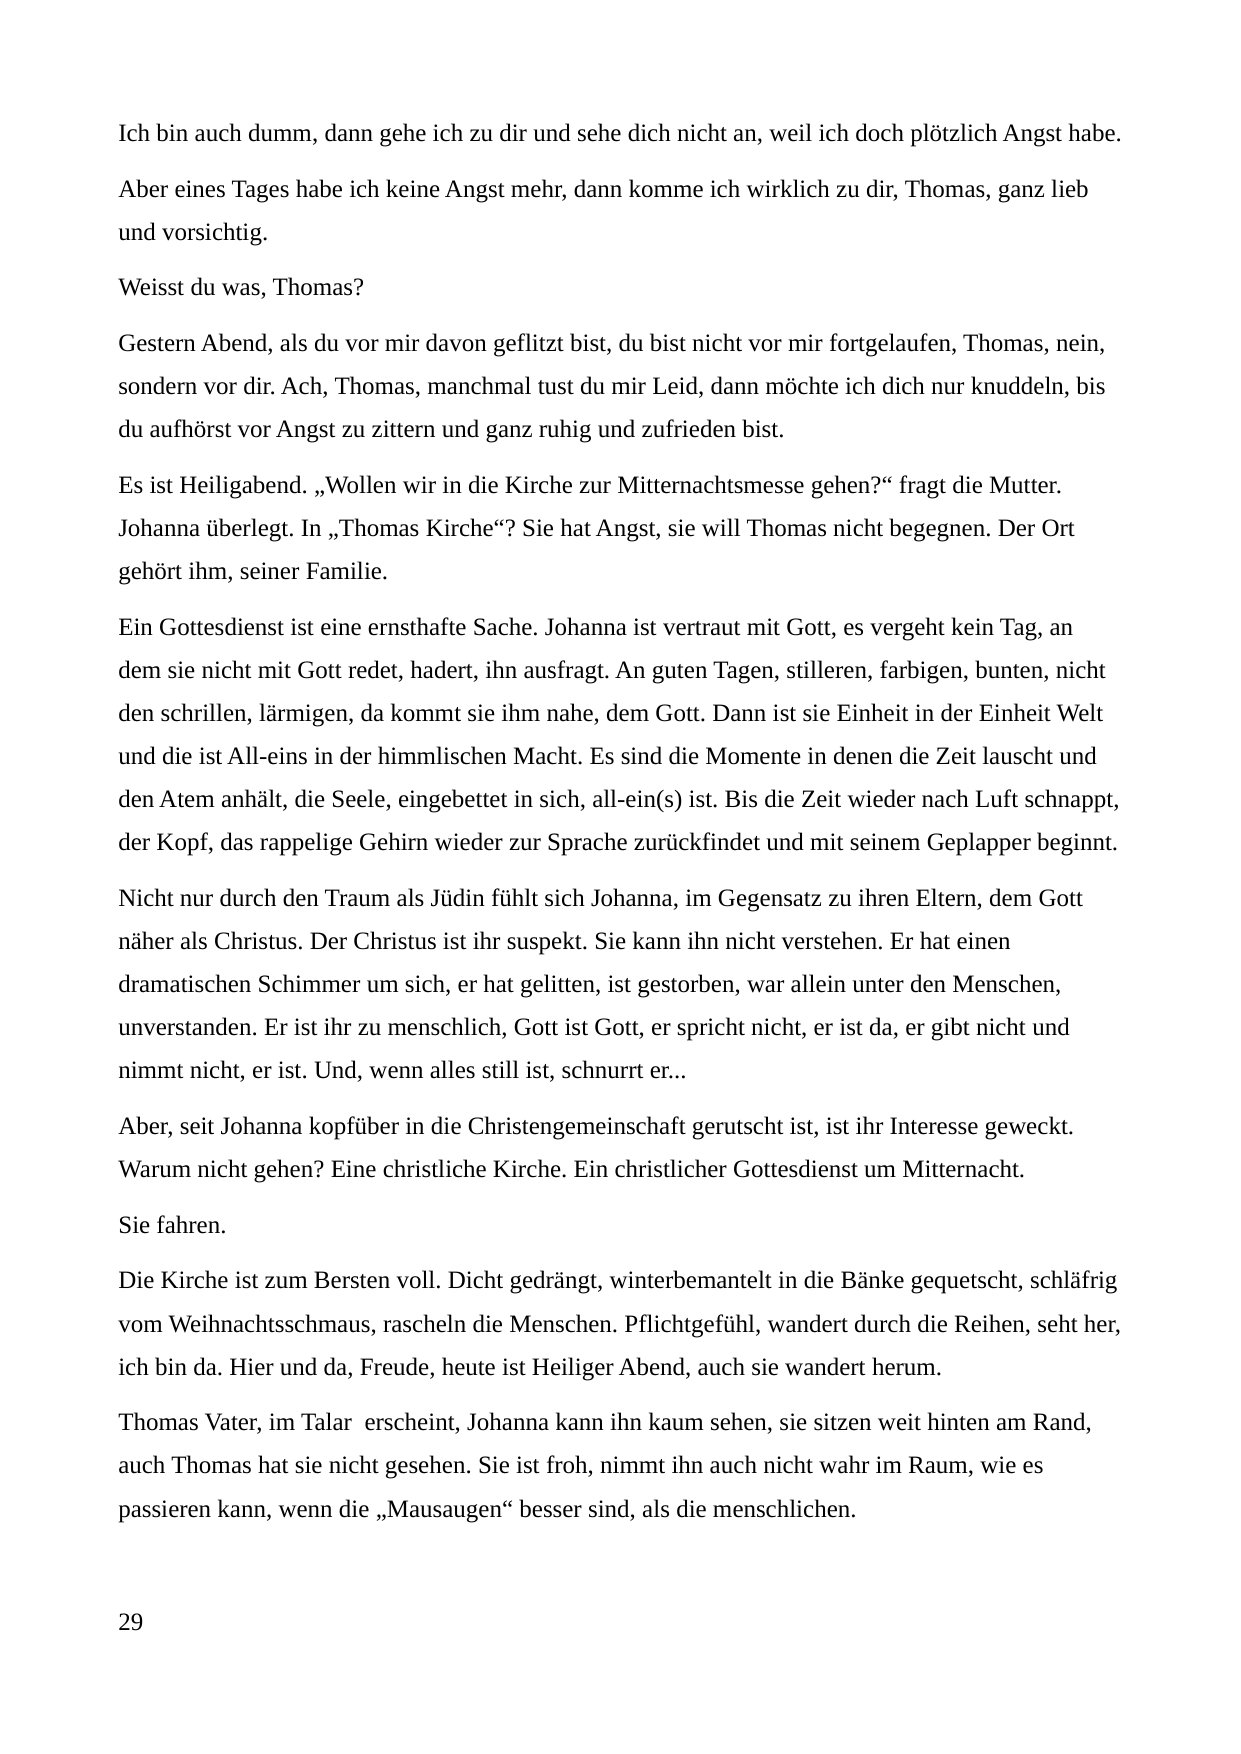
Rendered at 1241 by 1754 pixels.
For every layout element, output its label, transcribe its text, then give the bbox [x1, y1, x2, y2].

text Die Kirche ist zum Bersten voll. Dicht gedrängt, winterbemantelt in die Bänke gequetscht, schläfrig vom Weihnachtsschmaus, rascheln die Menschen. Pflichtgefühl, wandert durch die Reihen, seht her, ich bin da. Hier und da, Freude, heute ist Heiliger Abend, auch sie wandert herum. [118, 1266, 1122, 1381]
text Ich bin auch dumm, dann gehe ich zu dir und sehe dich nicht an, weil ich doch plötzlich Angst habe. [118, 118, 1122, 147]
text Es ist Heiligabend. „Wollen wir in die Kirche zur Mitternachtsmesse gehen?“ fragt die Mutter. Johanna überlegt. In „Thomas Kirche“? Sie hat Angst, sie will Thomas nicht begegnen. Der Ort gehört ihm, seiner Familie. [118, 470, 1122, 585]
text Aber, seit Johanna kopfüber in die Christengemeinschaft gerutscht ist, ist ihr Interesse geweckt. Warum nicht gehen? Eine christliche Kirche. Ein christlicher Gottesdienst um Mitternacht. [118, 1111, 1122, 1183]
text Weisst du was, Thomas? [118, 272, 1122, 301]
text Aber eines Tages habe ich keine Angst mehr, dann komme ich wirklich zu dir, Thomas, ganz lieb und vorsichtig. [118, 174, 1122, 246]
text Nicht nur durch den Traum als Jüdin fühlt sich Johanna, im Gegensatz zu ihren Eltern, dem Gott näher als Christus. Der Christus ist ihr suspekt. Sie kann ihn nicht verstehen. Er hat einen dramatischen Schimmer um sich, er hat gelitten, ist gestorben, war allein unter den Menschen, unverstanden. Er ist ihr zu menschlich, Gott ist Gott, er spricht nicht, er ist da, er gibt nicht und nimmt nicht, er ist. Und, wenn alles still ist, schnurrt er... [118, 883, 1122, 1084]
text Gestern Abend, als du vor mir davon geflitzt bist, du bist nicht vor mir fortgelaufen, Thomas, nein, sondern vor dir. Ach, Thomas, manchmal tust du mir Leid, dann möchte ich dich nur knuddeln, bis du aufhörst vor Angst zu zittern und ganz ruhig und zufrieden bist. [118, 328, 1122, 443]
text Thomas Vater, im Talar erscheint, Johanna kann ihn kaum sehen, sie sitzen weit hinten am Rand, auch Thomas hat sie nicht gesehen. Sie ist froh, nimmt ihn auch nicht wahr im Raum, wie es passieren kann, wenn die „Mausaugen“ besser sind, als die menschlichen. [118, 1407, 1122, 1522]
text Sie fahren. [118, 1210, 1122, 1239]
text Ein Gottesdienst ist eine ernsthafte Sache. Johanna ist vertraut mit Gott, es vergeht kein Tag, an dem sie nicht mit Gott redet, hadert, ihn ausfragt. An guten Tagen, stilleren, farbigen, bunten, nicht den schrillen, lärmigen, da kommt sie ihm nahe, dem Gott. Dann ist sie Einheit in der Einheit Welt und die ist All-eins in der himmlischen Macht. Es sind die Momente in denen die Zeit lauscht und den Atem anhält, die Seele, eingebettet in sich, all-ein(s) ist. Bis die Zeit wieder nach Luft schnappt, der Kopf, das rappelige Gehirn wieder zur Sprache zurückfindet und mit seinem Geplapper beginnt. [118, 612, 1122, 856]
